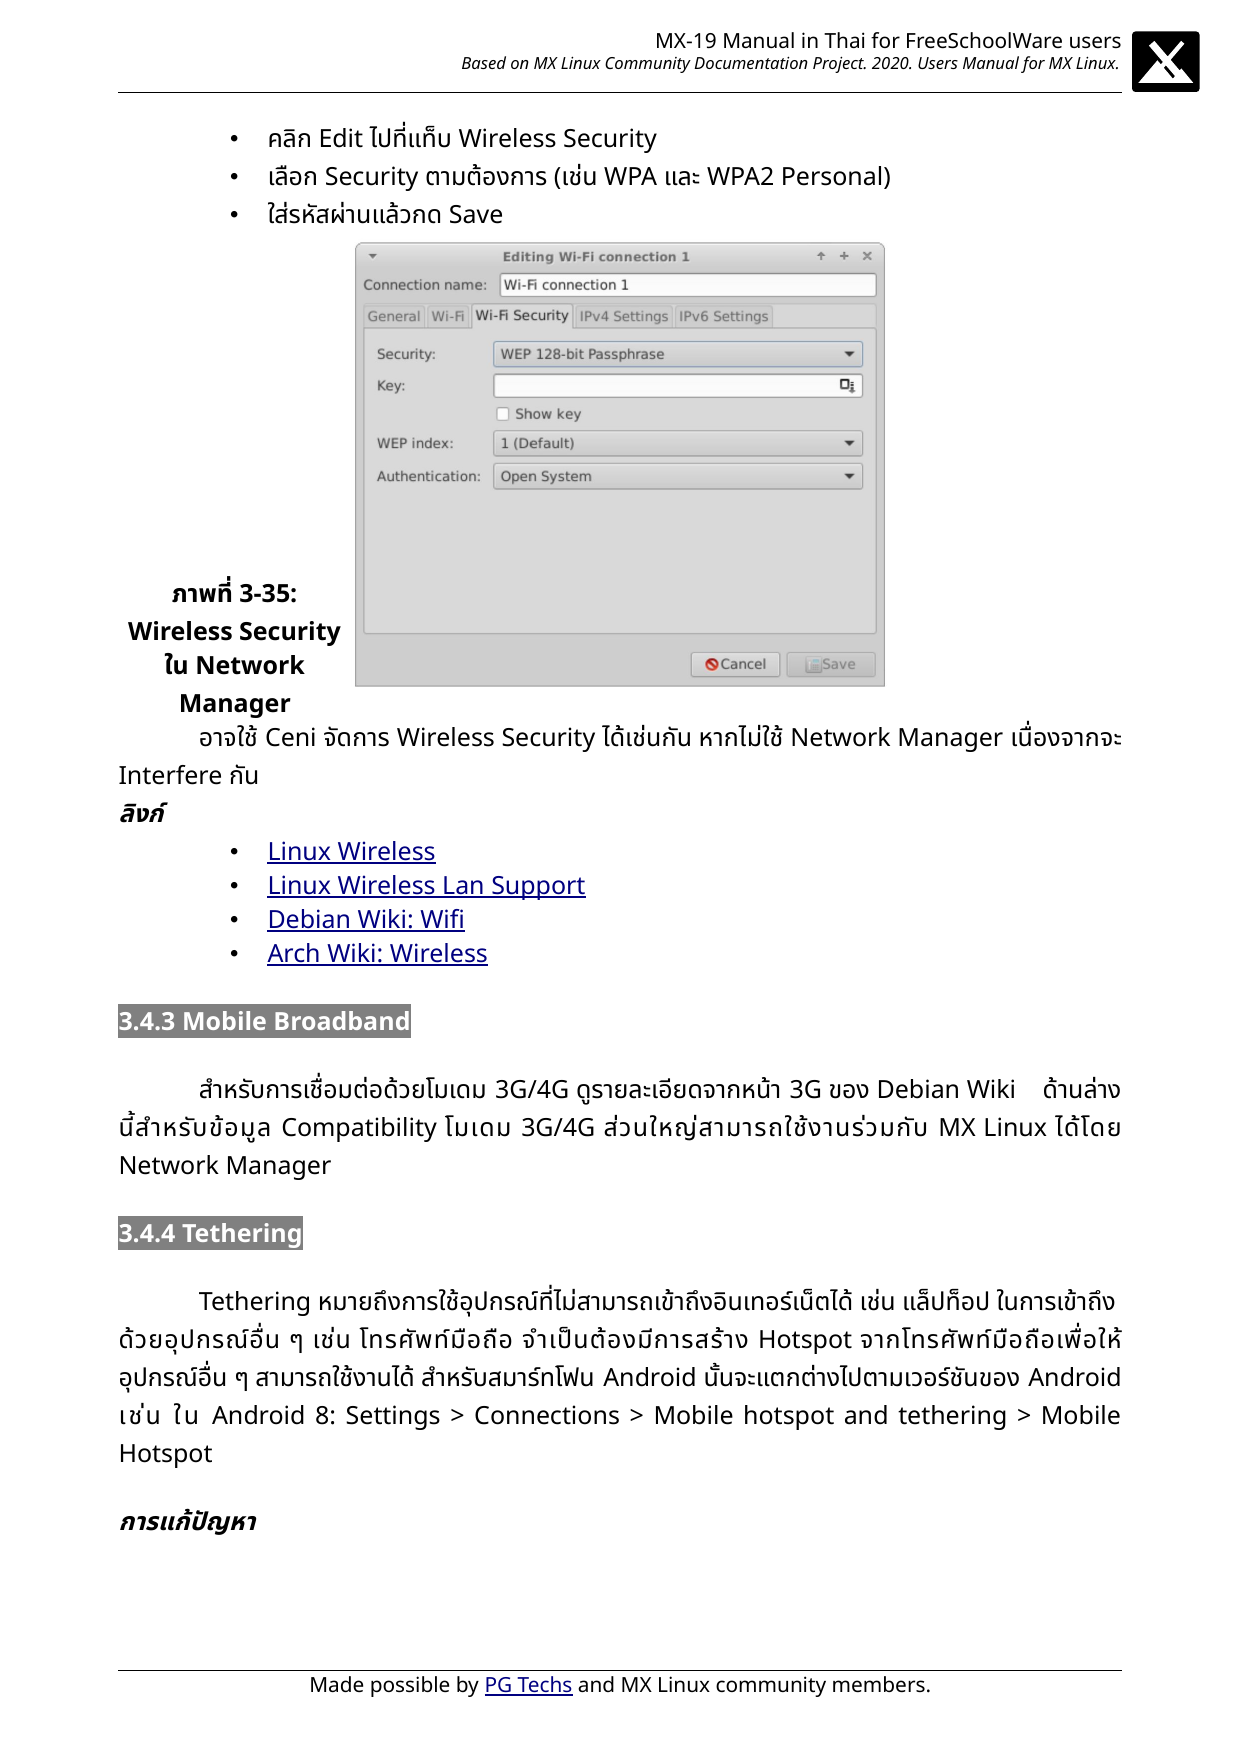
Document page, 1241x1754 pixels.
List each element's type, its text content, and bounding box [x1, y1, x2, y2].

text การแก้ปัญหา [118, 1504, 1122, 1542]
text อาจใช้ Ceni จัดการ Wireless Security ได้เช่นกัน หากไม่ใช้ Network Manager เนื่องจากจะ Interfere กัน [118, 719, 1122, 795]
list Debian Wiki: Wifi [230, 901, 1122, 935]
list เลือก Security ตามต้องการ (เช่น WPA และ WPA2 Personal) [230, 158, 1122, 197]
text Tethering หมายถึงการใช้อุปกรณ์ที่ไม่สามารถเข้าถึงอินเทอร์เน็ตได้ เช่น แล็ปท็อป ในการเข้าถึงด้วยอุปกรณ์อื่น ๆ เช่น โทรศัพท์มือถือ จำเป็นต้องมีการสร้าง Hotspot จากโทรศัพท์มือถือเพื่อให้อุปกรณ์อื่น ๆ สามารถใช้งานได้ สำหรับสมาร์ทโฟน Android นั้นจะแตกต่างไปตามเวอร์ชันของ Android เช่น ใน Android 8: Settings > Connections > Mobile hotspot and tethering > Mobile Hotspot [118, 1284, 1122, 1470]
picture [350, 234, 890, 694]
text ลิงก์ [118, 795, 1122, 833]
list คลิก Edit ไปที่แท็บ Wireless Security [230, 121, 1122, 158]
list Linux Wireless [230, 833, 1122, 867]
text 3.4.4 Tethering [118, 1216, 1122, 1250]
list Arch Wiki: Wireless [230, 935, 1122, 969]
text สำหรับการเชื่อมต่อด้วยโมเดม 3G/4G ดูรายละเอียดจากหน้า 3G ของ Debian Wiki ด้านล่างนี้สำหรับข้อมูล Compatibility โมเดม 3G/4G ส่วนใหญ่สามารถใช้งานร่วมกับ MX Linux ได้โดย Network Manager [118, 1072, 1122, 1182]
list Linux Wireless Lan Support [230, 867, 1122, 901]
text ภาพที่ 3-35: Wireless Security ใน Network Manager [118, 575, 1122, 719]
list ใส่รหัสผ่านแล้วกด Save [230, 197, 1122, 234]
text 3.4.3 Mobile Broadband [118, 1003, 1122, 1038]
